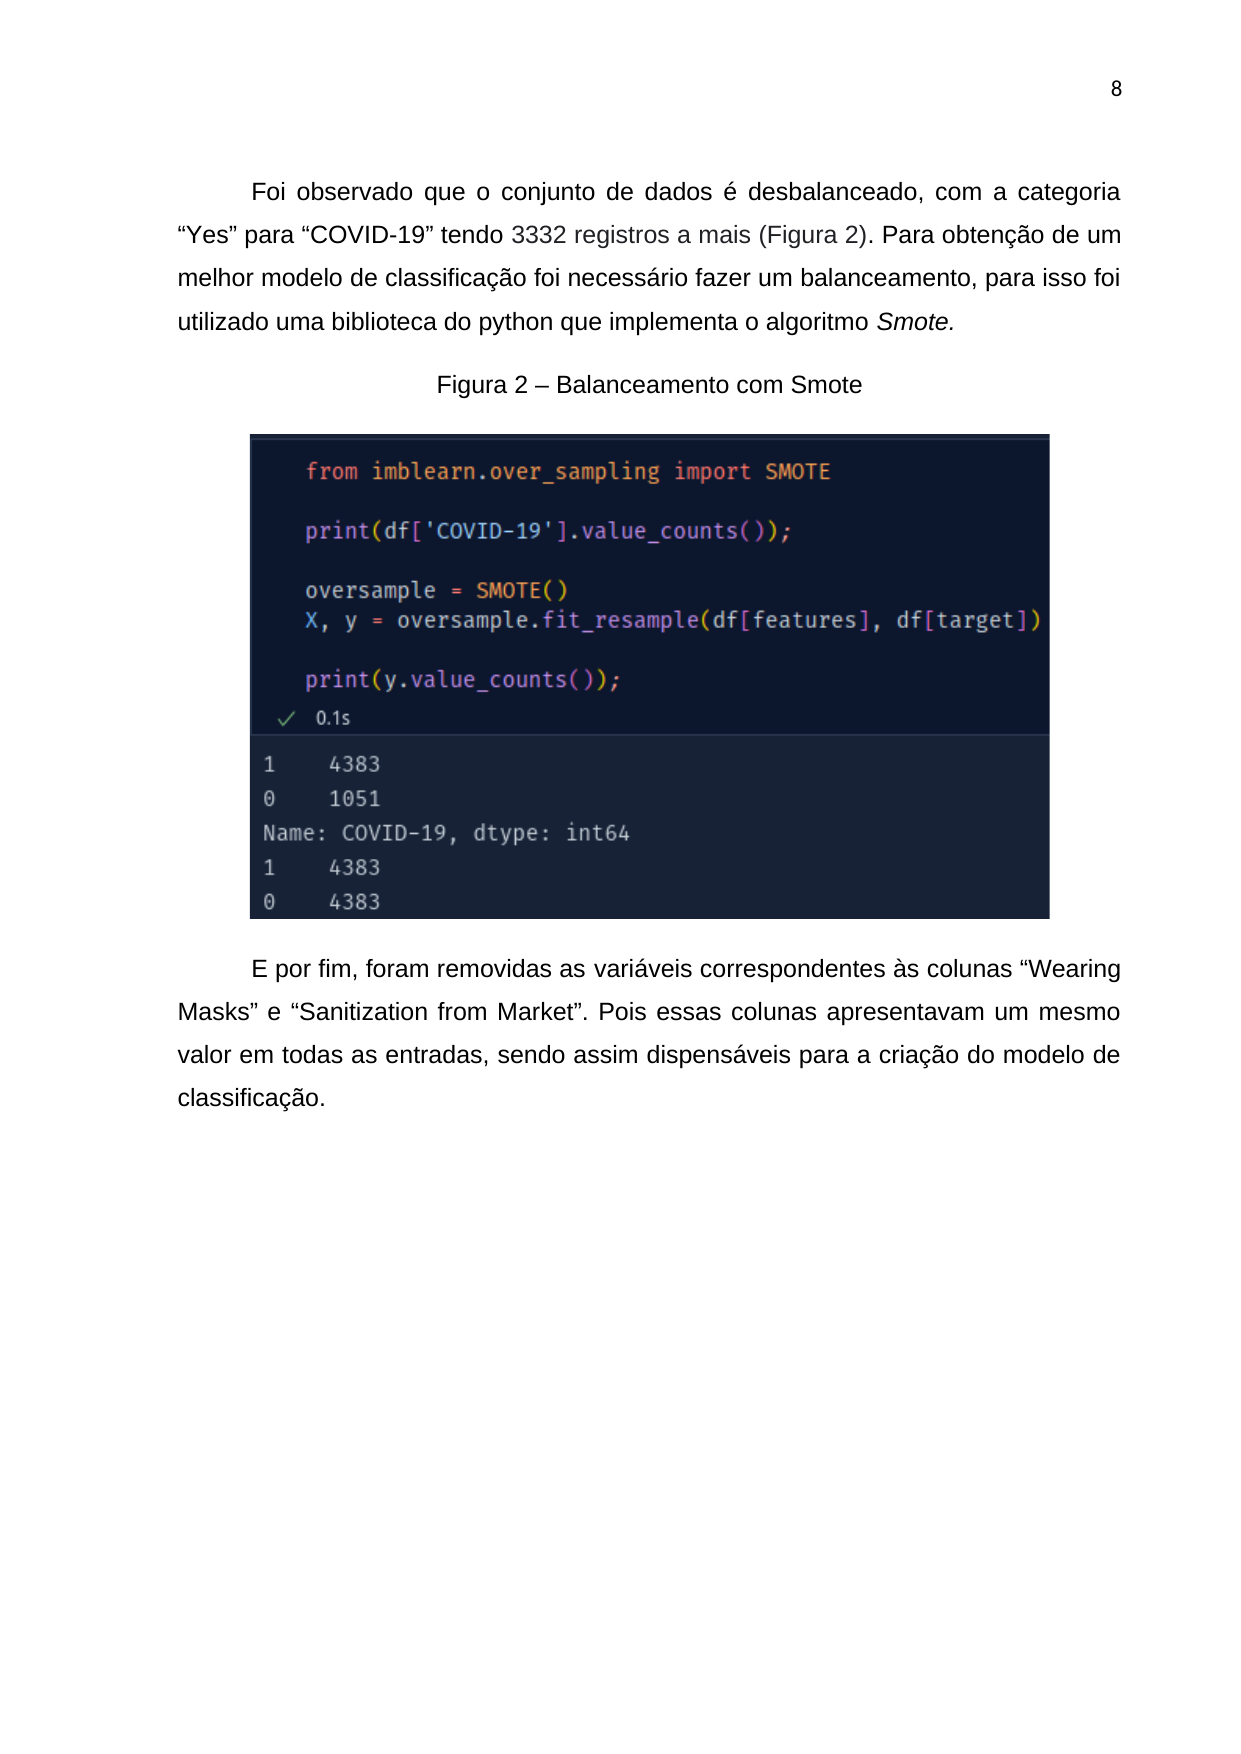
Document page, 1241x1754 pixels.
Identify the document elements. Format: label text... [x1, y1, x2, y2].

text E por fim, foram removidas as variáveis correspondentes às colunas “Wearing Masks” e “Sanitization from Market”. Pois essas colunas apresentavam um mesmo valor em todas as entradas, sendo assim dispensáveis para a criação do modelo de classificação. [177, 954, 1122, 1112]
text Figura 2 – Balanceamento com Smote [177, 371, 1122, 399]
text Foi observado que o conjunto de dados é desbalanceado, com a categoria “Yes” para “COVID-19” tendo 3332 registros a mais (Figura 2). Para obtenção de um melhor modelo de classificação foi necessário fazer um balanceamento, para isso foi utilizado uma biblioteca do python que implementa o algoritmo Smote. [177, 177, 1122, 335]
picture [249, 434, 1050, 919]
